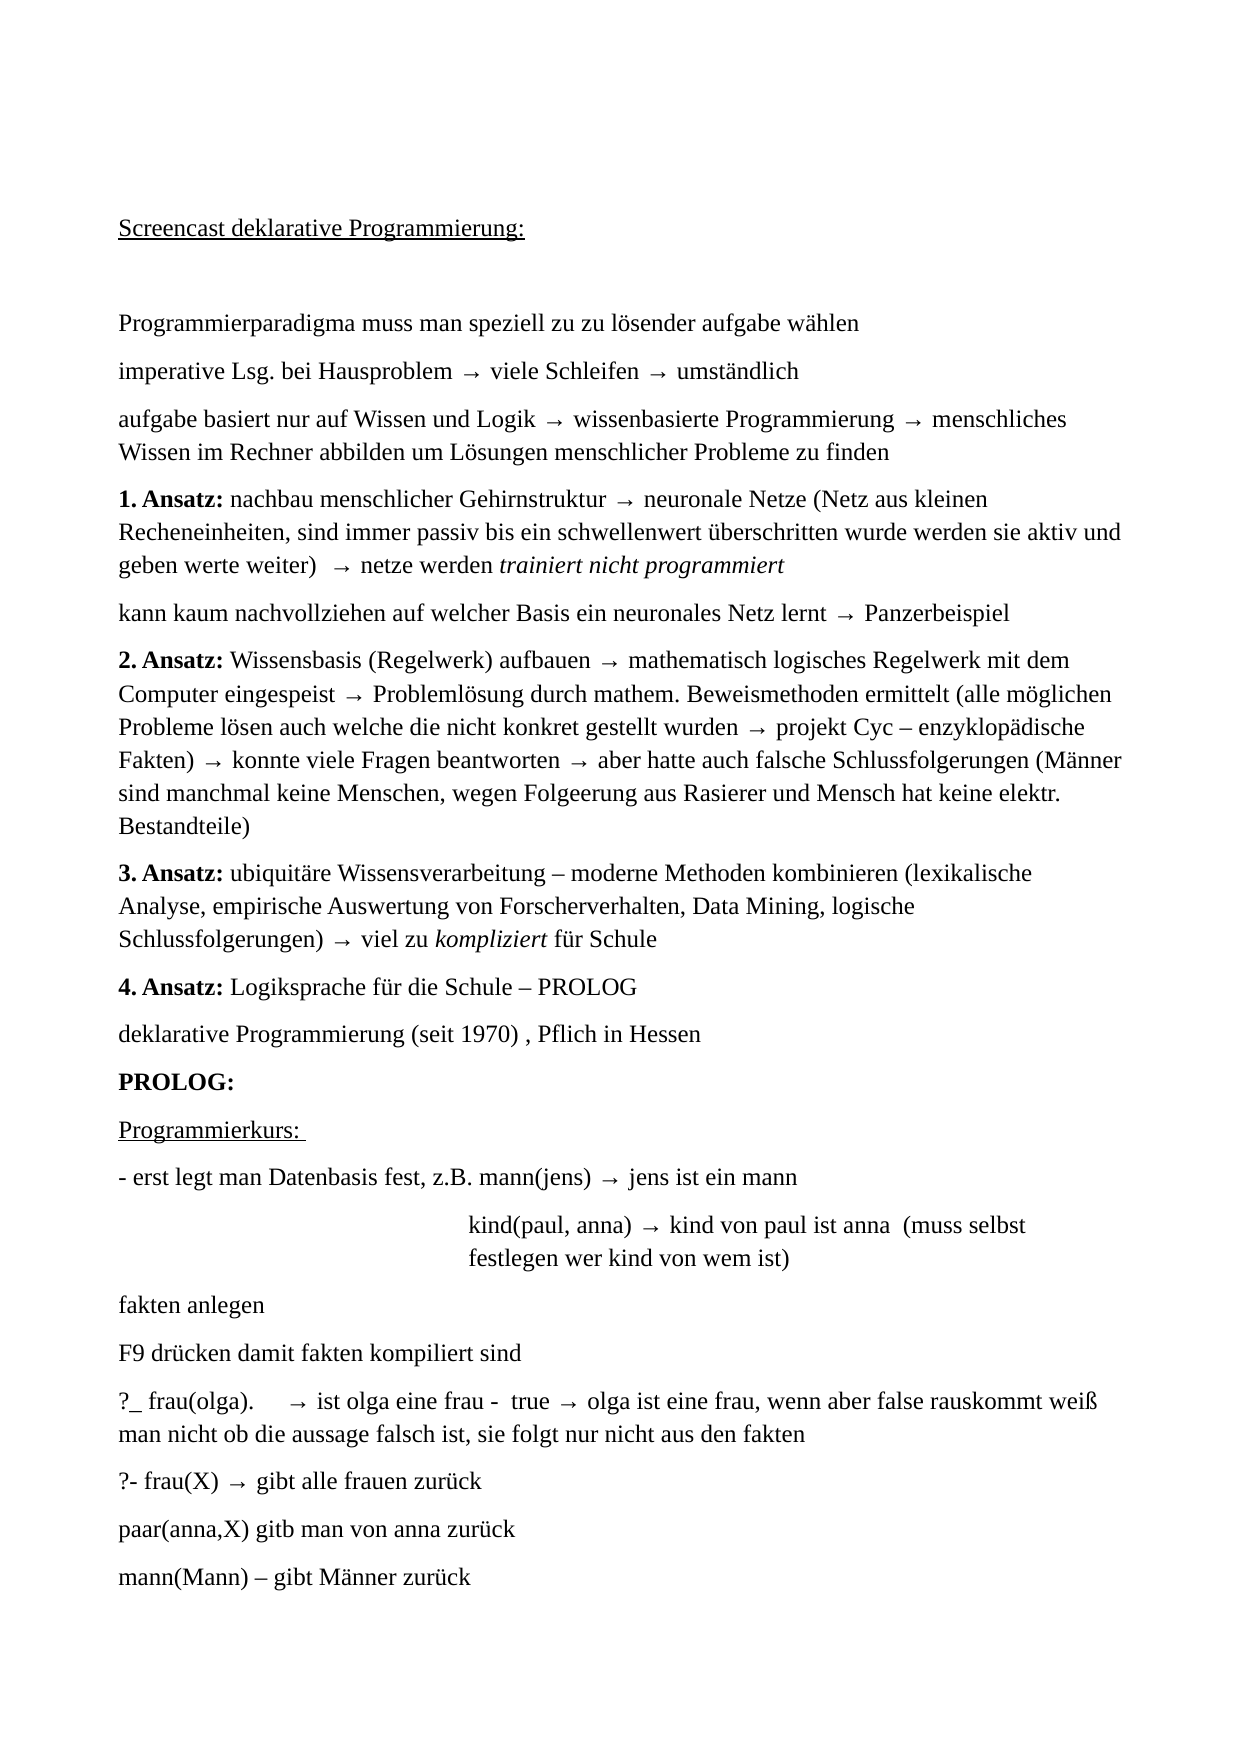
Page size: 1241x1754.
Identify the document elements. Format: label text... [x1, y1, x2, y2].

text mann(Mann) – gibt Männer zurück [118, 1562, 1122, 1590]
text - erst legt man Datenbasis fest, z.B. mann(jens) → jens ist ein mann [118, 1162, 1122, 1191]
text kind(paul, anna) → kind von paul ist anna (muss selbst festlegen wer kind von wem ist) [118, 1210, 1122, 1272]
text Programmierkurs: [118, 1115, 1122, 1143]
text aufgabe basiert nur auf Wissen und Logik → wissenbasierte Programmierung → menschliches Wissen im Rechner abbilden um Lösungen menschlicher Probleme zu finden [118, 404, 1122, 466]
text Screencast deklarative Programmierung: [118, 213, 1122, 242]
text PROLOG: [118, 1067, 1122, 1096]
text 4. Ansatz: Logiksprache für die Schule – PROLOG [118, 972, 1122, 1001]
text paar(anna,X) gitb man von anna zurück [118, 1514, 1122, 1543]
text ?_ frau(olga). → ist olga eine frau - true → olga ist eine frau, wenn aber false rauskommt weiß man nicht ob die aussage falsch ist, sie folgt nur nicht aus den fakten [118, 1386, 1122, 1448]
text fakten anlegen [118, 1291, 1122, 1319]
text F9 drücken damit fakten kompiliert sind [118, 1338, 1122, 1367]
text imperative Lsg. bei Hausproblem → viele Schleifen → umständlich [118, 356, 1122, 385]
text kann kaum nachvollziehen auf welcher Basis ein neuronales Netz lernt → Panzerbeispiel [118, 598, 1122, 627]
text deklarative Programmierung (seit 1970) , Pflich in Hessen [118, 1019, 1122, 1048]
text 1. Ansatz: nachbau menschlicher Gehirnstruktur → neuronale Netze (Netz aus kleinen Recheneinheiten, sind immer passiv bis ein schwellenwert überschritten wurde werden sie aktiv und geben werte weiter) → netze werden trainiert nicht programmiert [118, 484, 1122, 579]
text 3. Ansatz: ubiquitäre Wissensverarbeitung – moderne Methoden kombinieren (lexikalische Analyse, empirische Auswertung von Forscherverhalten, Data Mining, logische Schlussfolgerungen) → viel zu kompliziert für Schule [118, 858, 1122, 953]
text 2. Ansatz: Wissensbasis (Regelwerk) aufbauen → mathematisch logisches Regelwerk mit dem Computer eingespeist → Problemlösung durch mathem. Beweismethoden ermittelt (alle möglichen Probleme lösen auch welche die nicht konkret gestellt wurden → projekt Cyc – enzyklopädische Fakten) → konnte viele Fragen beantworten → aber hatte auch falsche Schlussfolgerungen (Männer sind manchmal keine Menschen, wegen Folgeerung aus Rasierer und Mensch hat keine elektr. Bestandteile) [118, 646, 1122, 839]
text ?- frau(X) → gibt alle frauen zurück [118, 1466, 1122, 1495]
text Programmierparadigma muss man speziell zu zu lösender aufgabe wählen [118, 308, 1122, 337]
